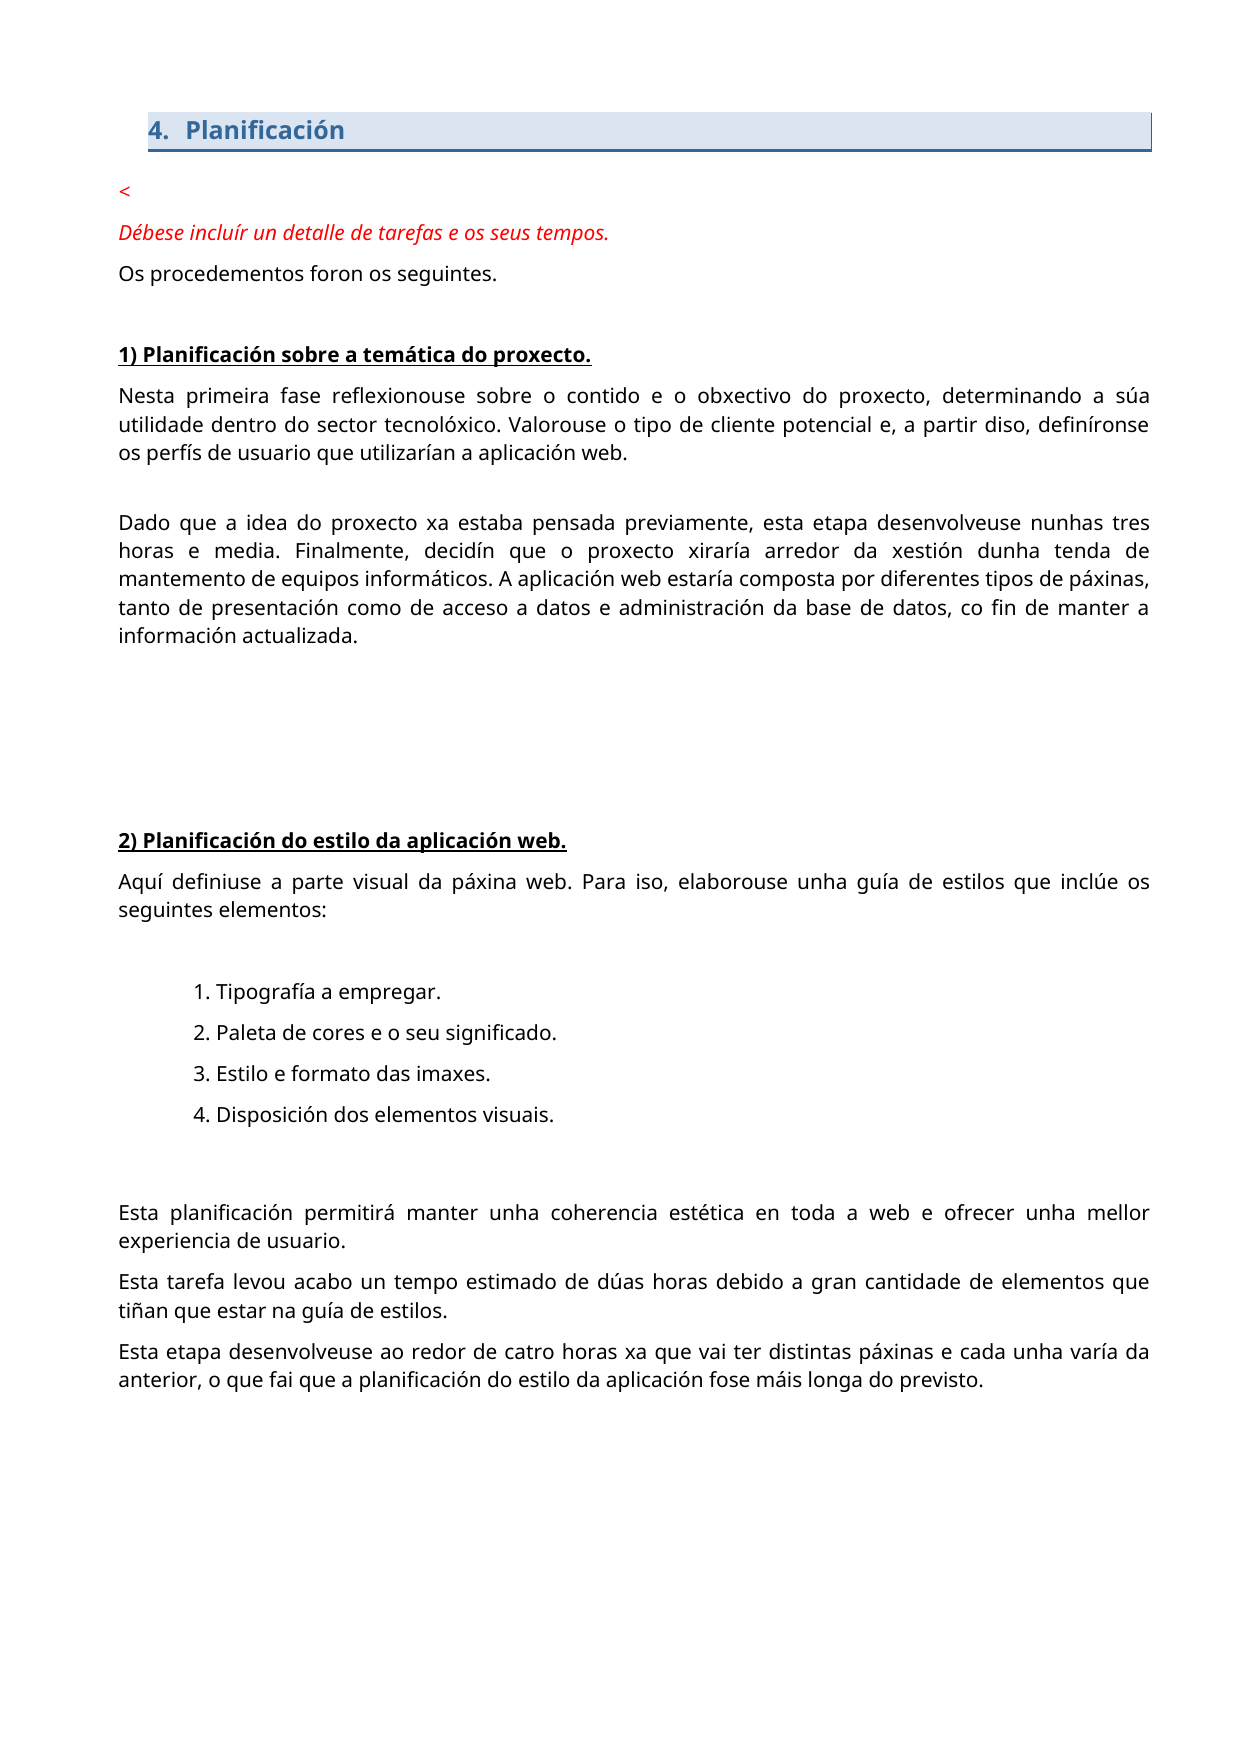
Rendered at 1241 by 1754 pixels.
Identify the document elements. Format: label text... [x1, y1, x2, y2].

text Aquí definiuse a parte visual da páxina web. Para iso, elaborouse unha guía de estilos que inclúe os seguintes elementos: [118, 867, 1152, 924]
text 2. Paleta de cores e o seu significado. [118, 1018, 1152, 1047]
subtitle Planificación [148, 112, 1151, 149]
text 4. Disposición dos elementos visuais. [118, 1100, 1152, 1129]
text Esta tarefa levou acabo un tempo estimado de dúas horas debido a gran cantidade de elementos que tiñan que estar na guía de estilos. [118, 1267, 1152, 1324]
text 2) Planificación do estilo da aplicación web. [118, 826, 1152, 854]
text 1. Tipografía a empregar. [118, 977, 1152, 1006]
text Os procedementos foron os seguintes. [118, 259, 1152, 287]
text < [118, 177, 1152, 205]
text 1) Planificación sobre a temática do proxecto. [118, 341, 1152, 369]
text Dado que a idea do proxecto xa estaba pensada previamente, esta etapa desenvolveuse nunhas tres horas e media. Finalmente, decidín que o proxecto xiraría arredor da xestión dunha tenda de mantemento de equipos informáticos. A aplicación web estaría composta por diferentes tipos de páxinas, tanto de presentación como de acceso a datos e administración da base de datos, co fin de manter a información actualizada. [118, 479, 1152, 650]
text Esta etapa desenvolveuse ao redor de catro horas xa que vai ter distintas páxinas e cada unha varía da anterior, o que fai que a planificación do estilo da aplicación fose máis longa do previsto. [118, 1337, 1152, 1394]
text 3. Estilo e formato das imaxes. [118, 1059, 1152, 1088]
text Nesta primeira fase reflexionouse sobre o contido e o obxectivo do proxecto, determinando a súa utilidade dentro do sector tecnolóxico. Valorouse o tipo de cliente potencial e, a partir diso, definíronse os perfís de usuario que utilizarían a aplicación web. [118, 381, 1152, 467]
text Débese incluír un detalle de tarefas e os seus tempos. [118, 218, 1152, 246]
text Esta planificación permitirá manter unha coherencia estética en toda a web e ofrecer unha mellor experiencia de usuario. [118, 1141, 1152, 1255]
